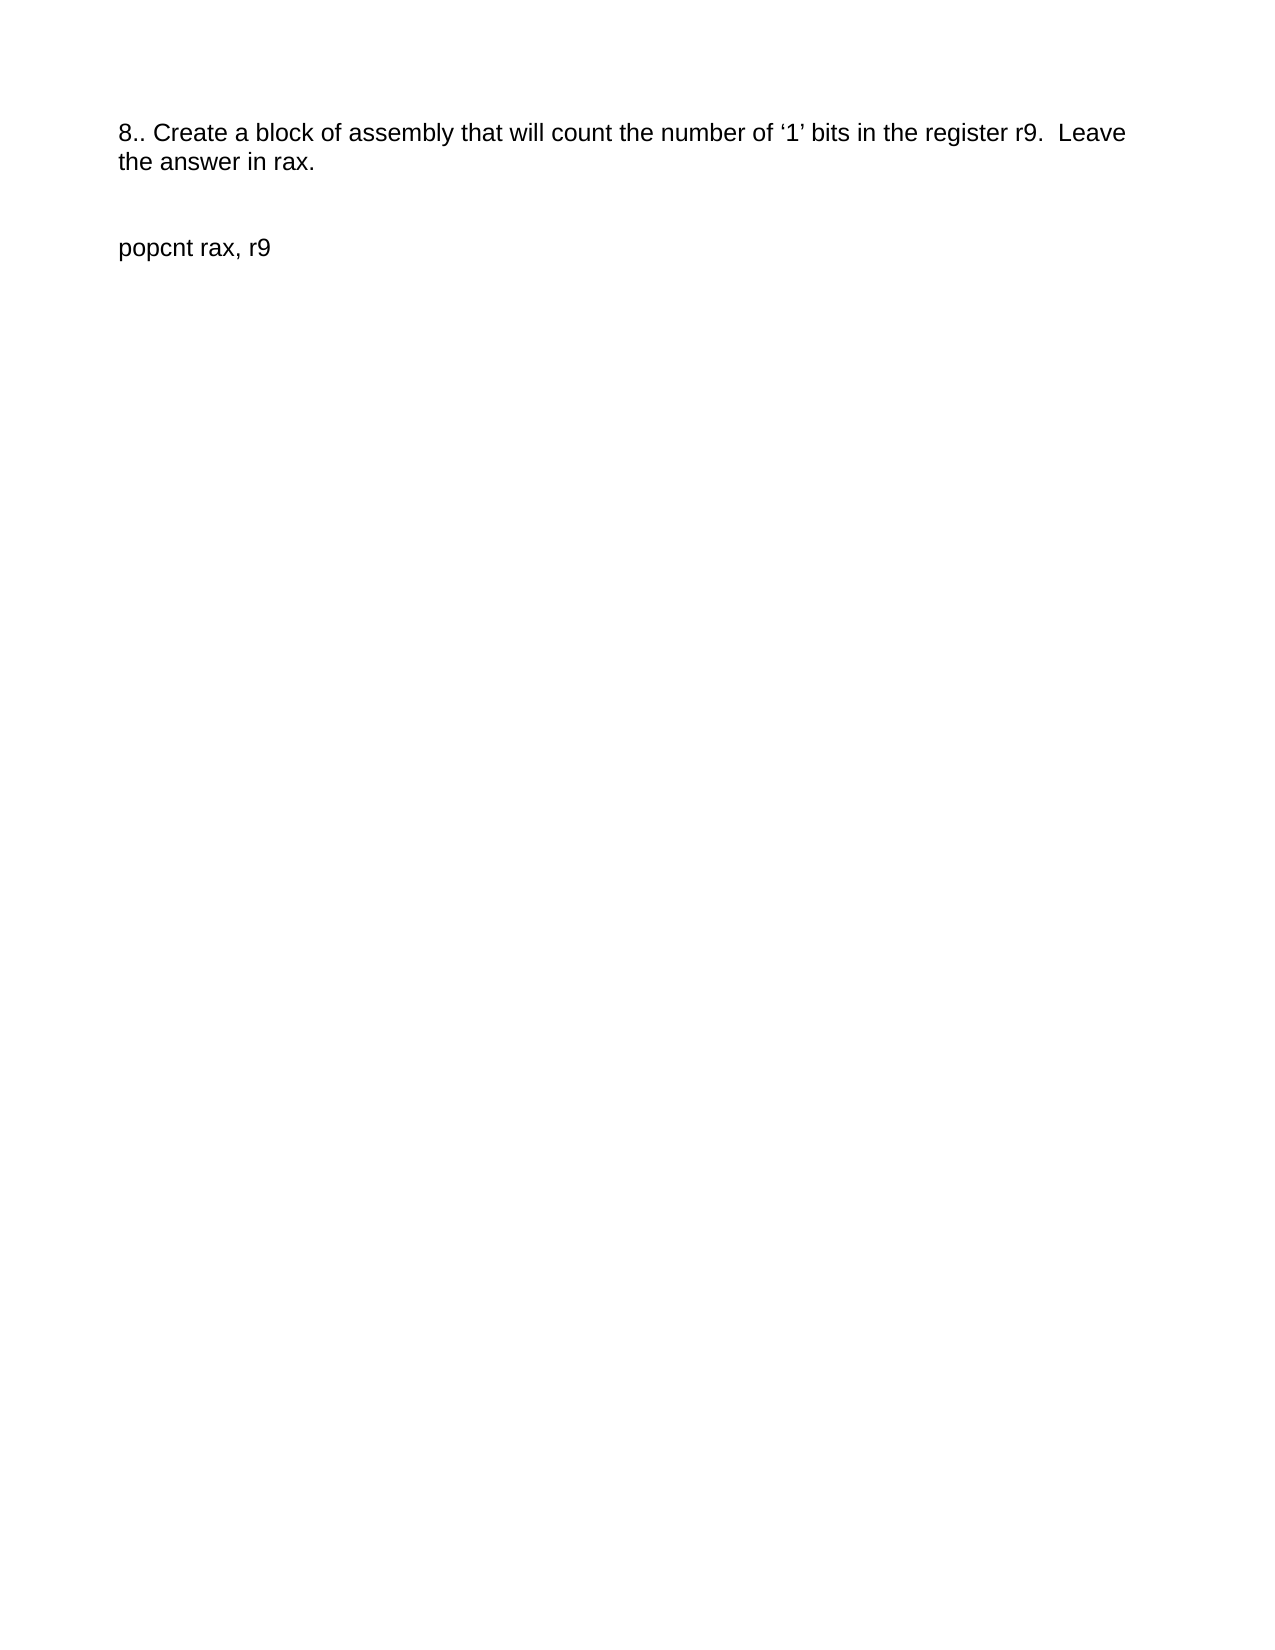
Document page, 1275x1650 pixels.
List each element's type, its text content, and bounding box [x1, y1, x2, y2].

text 8.. Create a block of assembly that will count the number of ‘1’ bits in the register r9. Leave the answer in rax. [118, 118, 1157, 176]
text popcnt rax, r9 [118, 233, 1157, 262]
